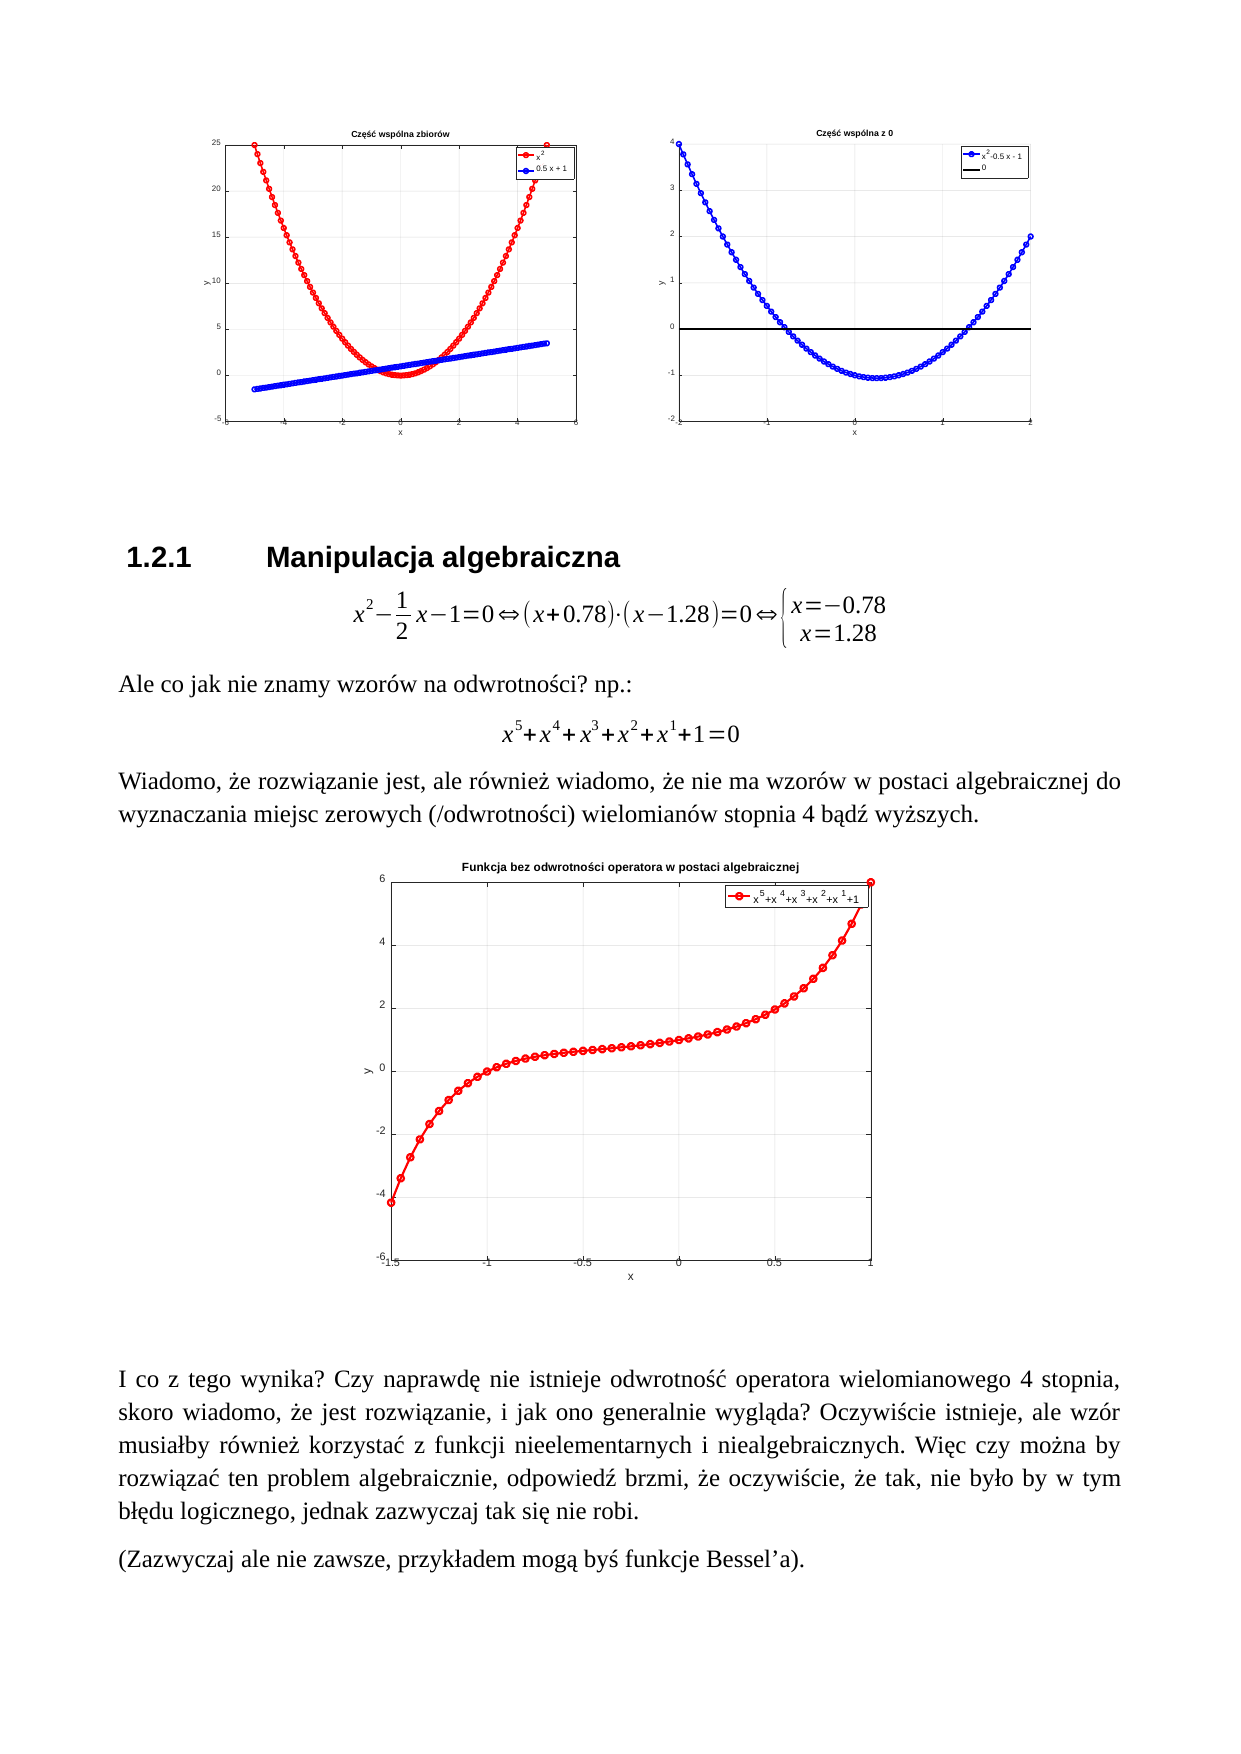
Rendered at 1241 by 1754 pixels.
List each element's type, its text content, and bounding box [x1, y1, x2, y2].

text Ale co jak nie znamy wzorów na odwrotności? np.: [118, 669, 1122, 697]
text I co z tego wynika? Czy naprawdę nie istnieje odwrotność operatora wielomianowego 4 stopnia, skoro wiadomo, że jest rozwiązanie, i jak ono generalnie wygląda? Oczywiście istnieje, ale wzór musiałby również korzystać z funkcji nieelementarnych i niealgebraicznych. Więc czy można by rozwiązać ten problem algebraicznie, odpowiedź brzmi, że oczywiście, że tak, nie było by w tym błędu logicznego, jednak zazwyczaj tak się nie robi. [118, 1364, 1122, 1525]
text Wiadomo, że rozwiązanie jest, ale również wiadomo, że nie ma wzorów w postaci algebraicznej do wyznaczania miejsc zerowych (/odwrotności) wielomianów stopnia 4 bądź wyższych. [118, 766, 1122, 828]
subtitle Manipulacja algebraiczna [118, 540, 1122, 574]
text (Zazwyczaj ale nie zawsze, przykładem mogą byś funkcje Bessel’a). [118, 1544, 1122, 1573]
